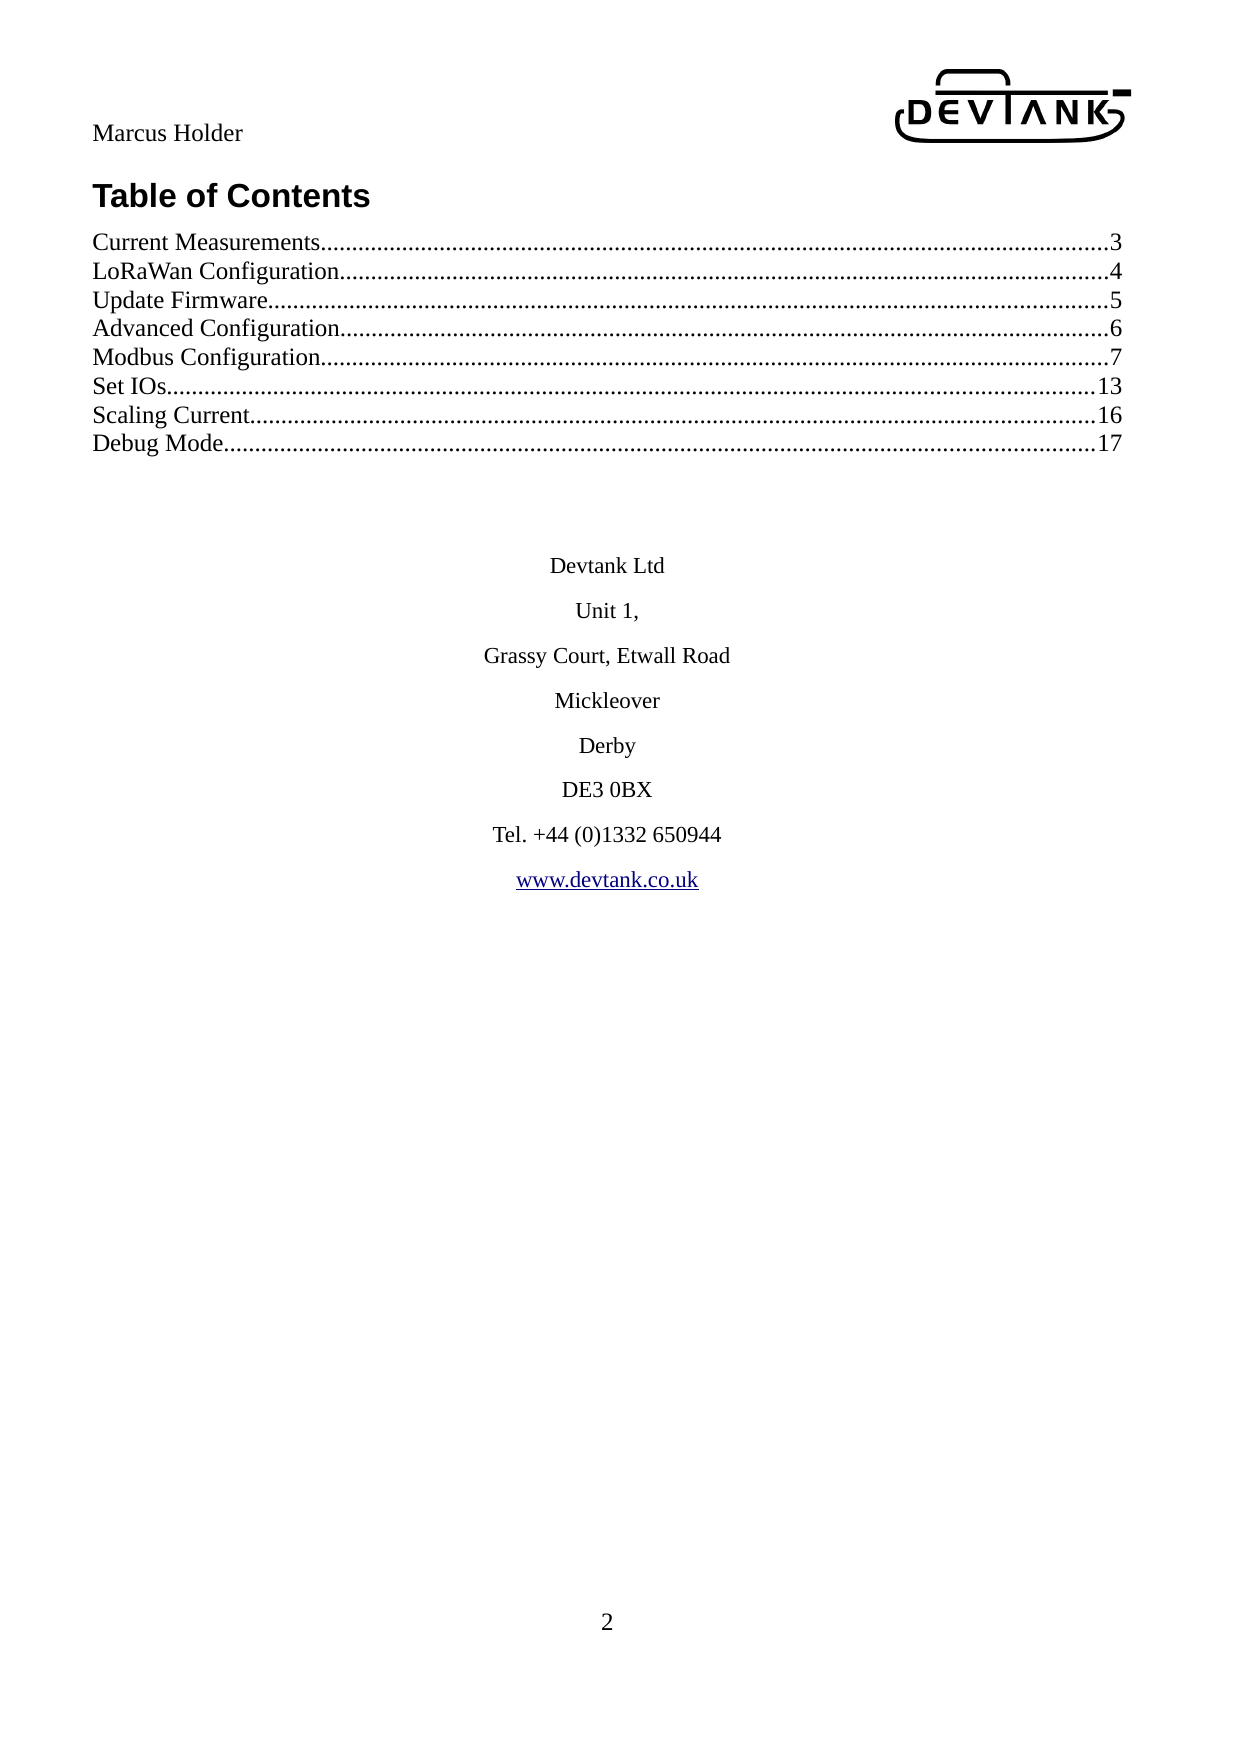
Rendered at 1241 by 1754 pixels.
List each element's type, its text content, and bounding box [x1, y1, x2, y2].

picture [895, 69, 1132, 143]
text Current Measurements 3 [92, 227, 1122, 256]
text Update Firmware 5 [92, 285, 1122, 313]
text DE3 0BX [92, 776, 1122, 803]
subtitle Table of Contents [92, 176, 1122, 215]
text Scaling Current 16 [92, 400, 1122, 428]
text www.devtank.co.uk [92, 866, 1122, 892]
text Debug Mode 17 [92, 428, 1122, 457]
text Advanced Configuration 6 [92, 313, 1122, 342]
text Modbus Configuration 7 [92, 342, 1122, 371]
text Devtank Ltd [92, 552, 1122, 579]
text Derby [92, 732, 1122, 758]
text Set IOs 13 [92, 371, 1122, 400]
text LoRaWan Configuration 4 [92, 256, 1122, 285]
text Tel. +44 (0)1332 650944 [92, 821, 1122, 848]
text Grassy Court, Etwall Road [92, 642, 1122, 668]
text Unit 1, [92, 597, 1122, 624]
text Mickleover [92, 687, 1122, 713]
